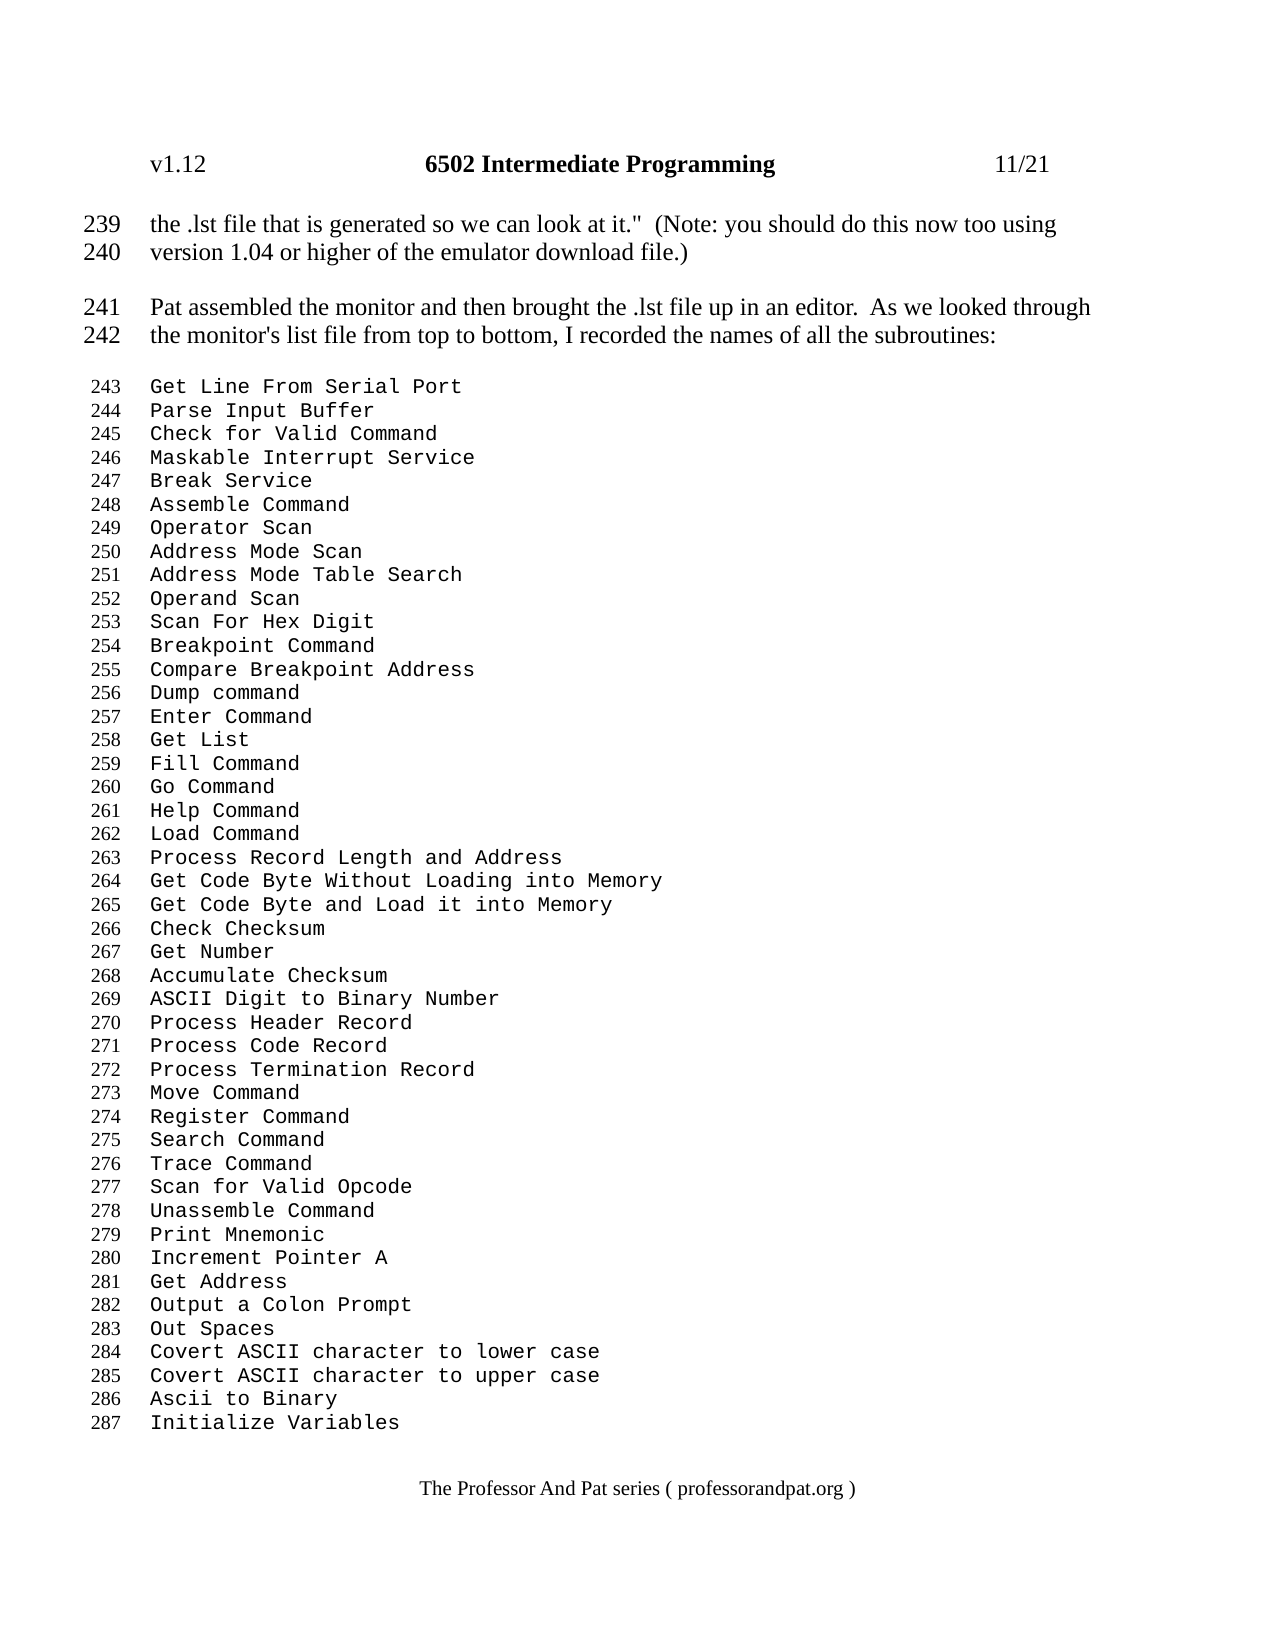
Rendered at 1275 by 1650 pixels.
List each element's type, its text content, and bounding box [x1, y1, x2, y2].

text Unassemble Command [150, 1200, 1125, 1224]
text Check for Valid Command [150, 423, 1125, 447]
text Move Command [150, 1082, 1125, 1106]
text ASCII Digit to Binary Number [150, 988, 1125, 1012]
text Address Mode Table Search [150, 564, 1125, 588]
text Process Record Length and Address [150, 847, 1125, 871]
text Operator Scan [150, 517, 1125, 541]
text Breakpoint Command [150, 635, 1125, 659]
text Increment Pointer A [150, 1247, 1125, 1271]
text Maskable Interrupt Service [150, 447, 1125, 470]
text the .lst file that is generated so we can look at it." (Note: you should do this now too using version 1.04 or higher of the emulator download file.) [150, 210, 1125, 265]
text Register Command [150, 1106, 1125, 1129]
text Initialize Variables [150, 1412, 1125, 1436]
text Scan For Hex Digit [150, 612, 1125, 635]
text Load Command [150, 823, 1125, 847]
text Search Command [150, 1129, 1125, 1153]
text Get Number [150, 941, 1125, 965]
text Compare Breakpoint Address [150, 659, 1125, 682]
text Process Header Record [150, 1012, 1125, 1035]
text Get Code Byte and Load it into Memory [150, 894, 1125, 918]
text Covert ASCII character to upper case [150, 1365, 1125, 1388]
text Enter Command [150, 706, 1125, 729]
text Parse Input Buffer [150, 400, 1125, 423]
text Ascii to Binary [150, 1388, 1125, 1412]
text Assemble Command [150, 494, 1125, 517]
text Dump command [150, 682, 1125, 706]
text Scan for Valid Opcode [150, 1177, 1125, 1200]
text Get Address [150, 1271, 1125, 1294]
text Address Mode Scan [150, 541, 1125, 564]
text Break Service [150, 470, 1125, 494]
text Get Code Byte Without Loading into Memory [150, 871, 1125, 894]
text Out Spaces [150, 1318, 1125, 1341]
text Check Checksum [150, 918, 1125, 941]
text Covert ASCII character to lower case [150, 1341, 1125, 1365]
text Go Command [150, 776, 1125, 800]
text Print Mnemonic [150, 1224, 1125, 1247]
text Accumulate Checksum [150, 965, 1125, 988]
text Process Code Record [150, 1035, 1125, 1059]
text Output a Colon Prompt [150, 1294, 1125, 1318]
text Help Command [150, 800, 1125, 823]
text Get Line From Serial Port [150, 376, 1125, 400]
text Process Termination Record [150, 1059, 1125, 1082]
text Operand Scan [150, 588, 1125, 612]
text Get List [150, 729, 1125, 753]
text Fill Command [150, 753, 1125, 776]
text Trace Command [150, 1153, 1125, 1177]
text Pat assembled the monitor and then brought the .lst file up in an editor. As we looked through the monitor's list file from top to bottom, I recorded the names of all the subroutines: [150, 293, 1125, 348]
